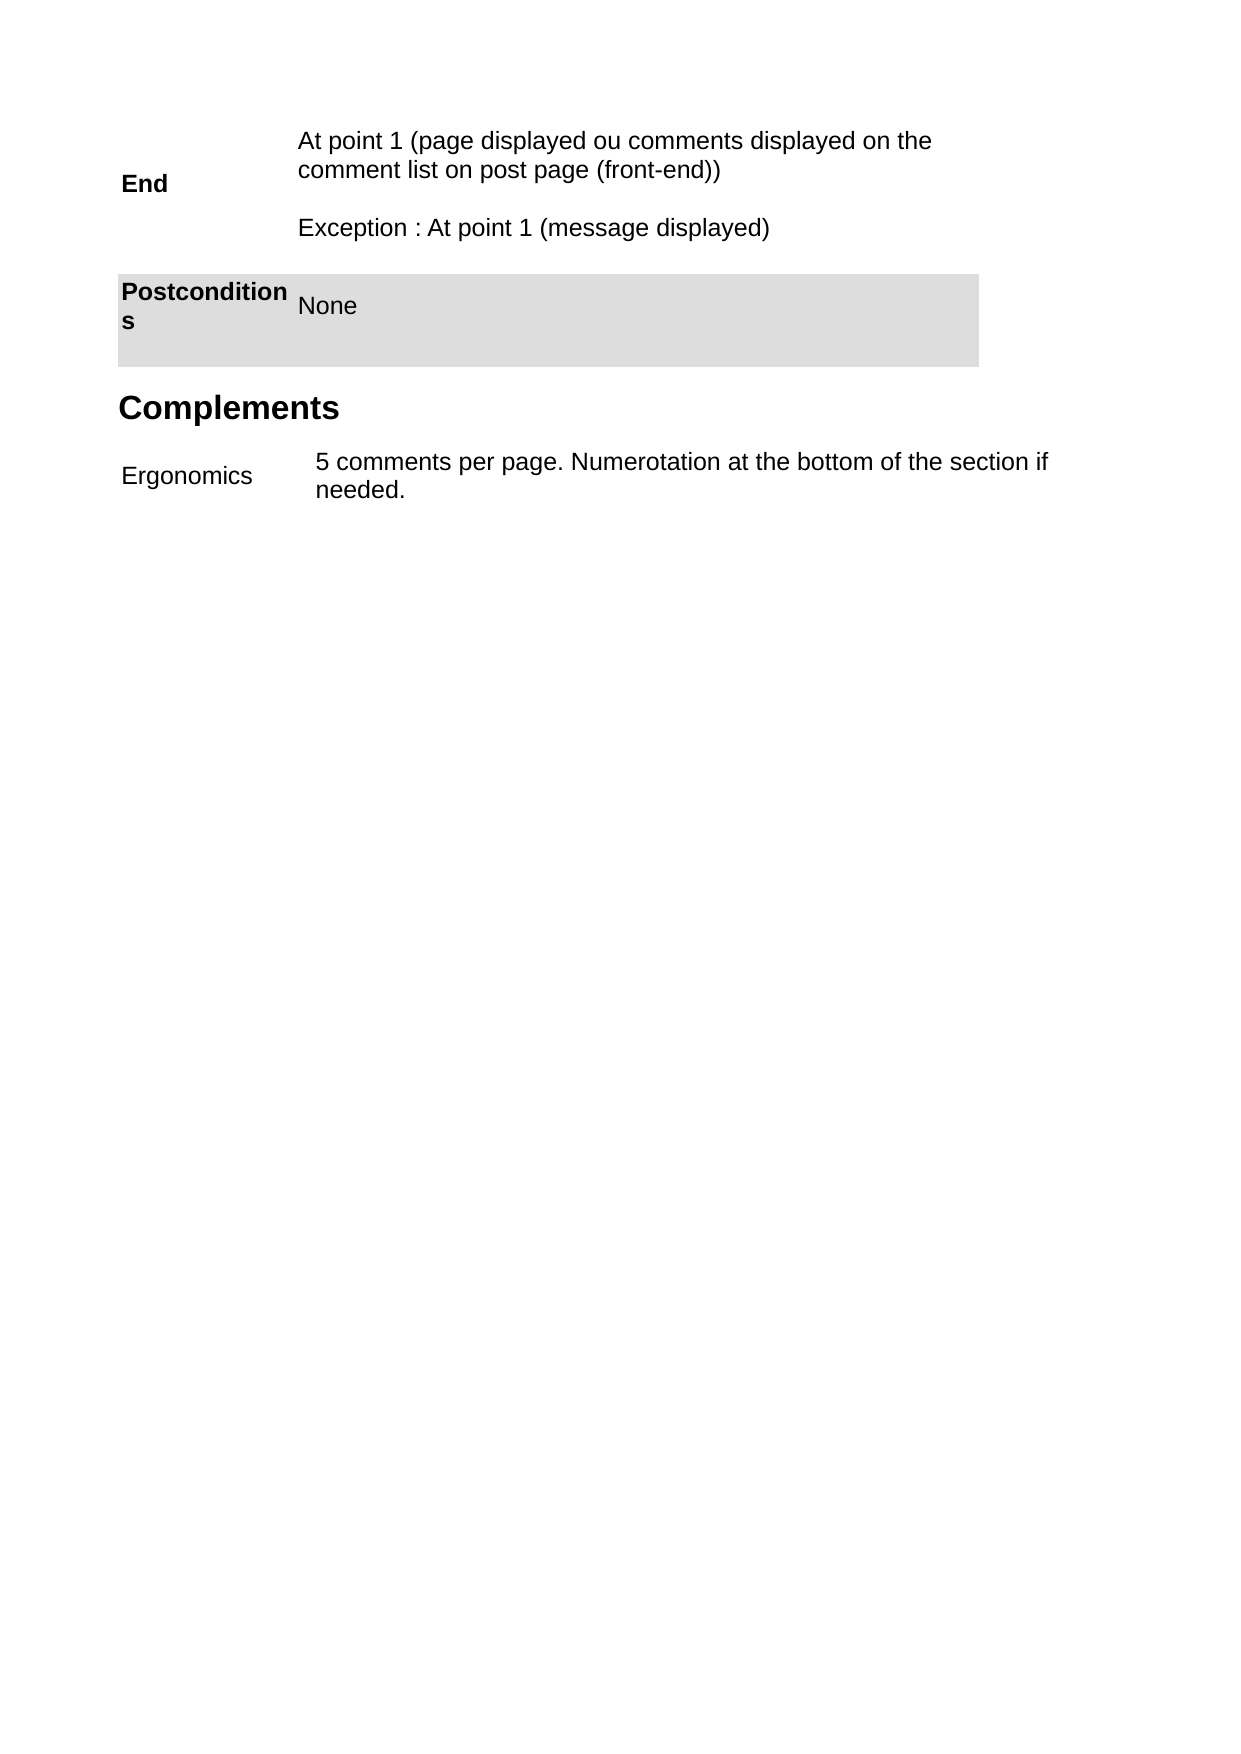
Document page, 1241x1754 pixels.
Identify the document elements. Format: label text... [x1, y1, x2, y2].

subtitle Complements [118, 388, 1122, 426]
table_header At point 1 (page displayed ou comments displayed on the comment list on post page (front-end)) Exception : At point 1 (message displayed) [295, 123, 979, 274]
table_header Ergonomics [118, 444, 312, 536]
table_header End [118, 123, 295, 274]
table_cell Postconditions [118, 274, 295, 367]
table_header 5 comments per page. Numerotation at the bottom of the section if needed. [313, 444, 1122, 536]
table_cell None [295, 274, 979, 367]
